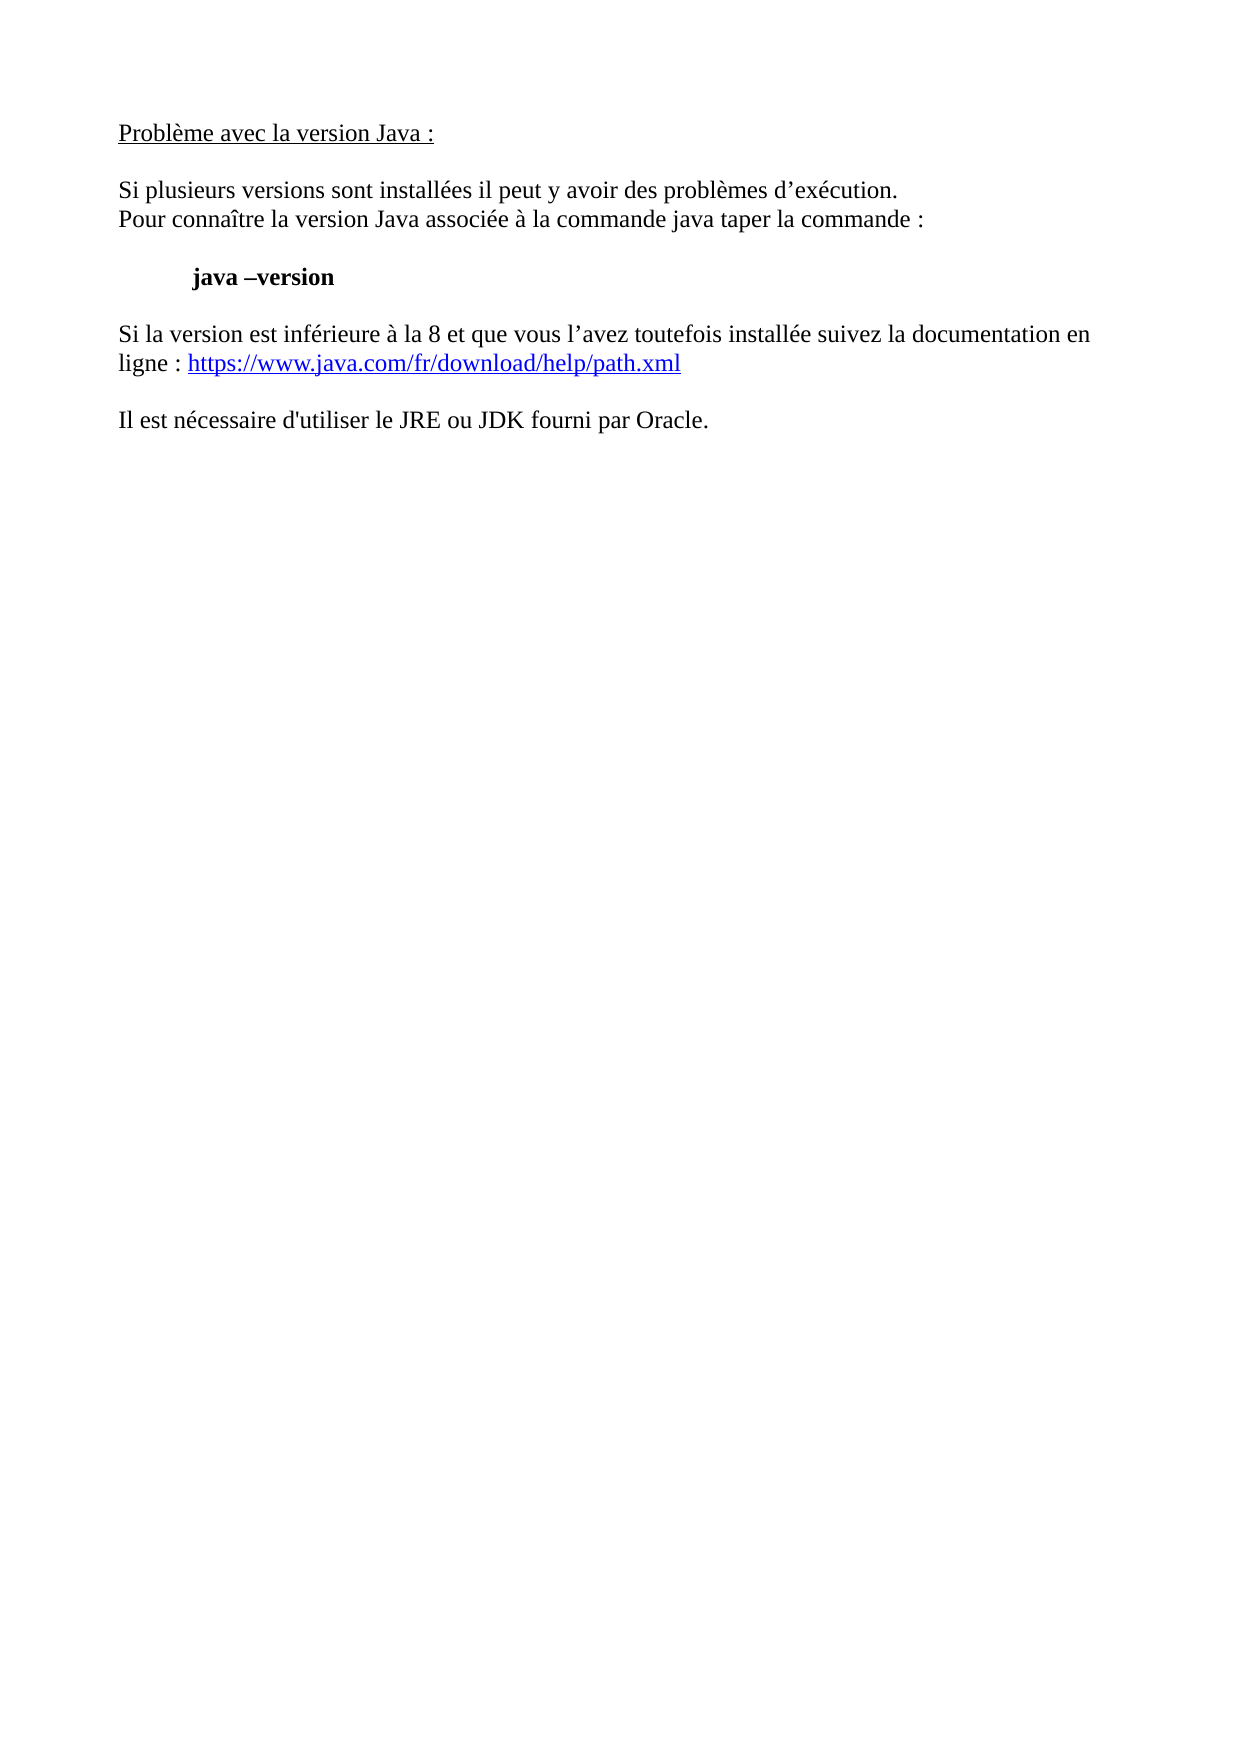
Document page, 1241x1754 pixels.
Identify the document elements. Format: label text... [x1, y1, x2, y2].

text Problème avec la version Java : [118, 118, 1122, 147]
text Pour connaître la version Java associée à la commande java taper la commande : [118, 204, 1122, 233]
text Si plusieurs versions sont installées il peut y avoir des problèmes d’exécution. [118, 176, 1122, 204]
text Si la version est inférieure à la 8 et que vous l’avez toutefois installée suivez la documentation en ligne : https://www.java.com/fr/download/help/path.xml [118, 319, 1122, 377]
text Il est nécessaire d'utiliser le JRE ou JDK fourni par Oracle. [118, 406, 1122, 434]
text java –version [118, 262, 1122, 291]
